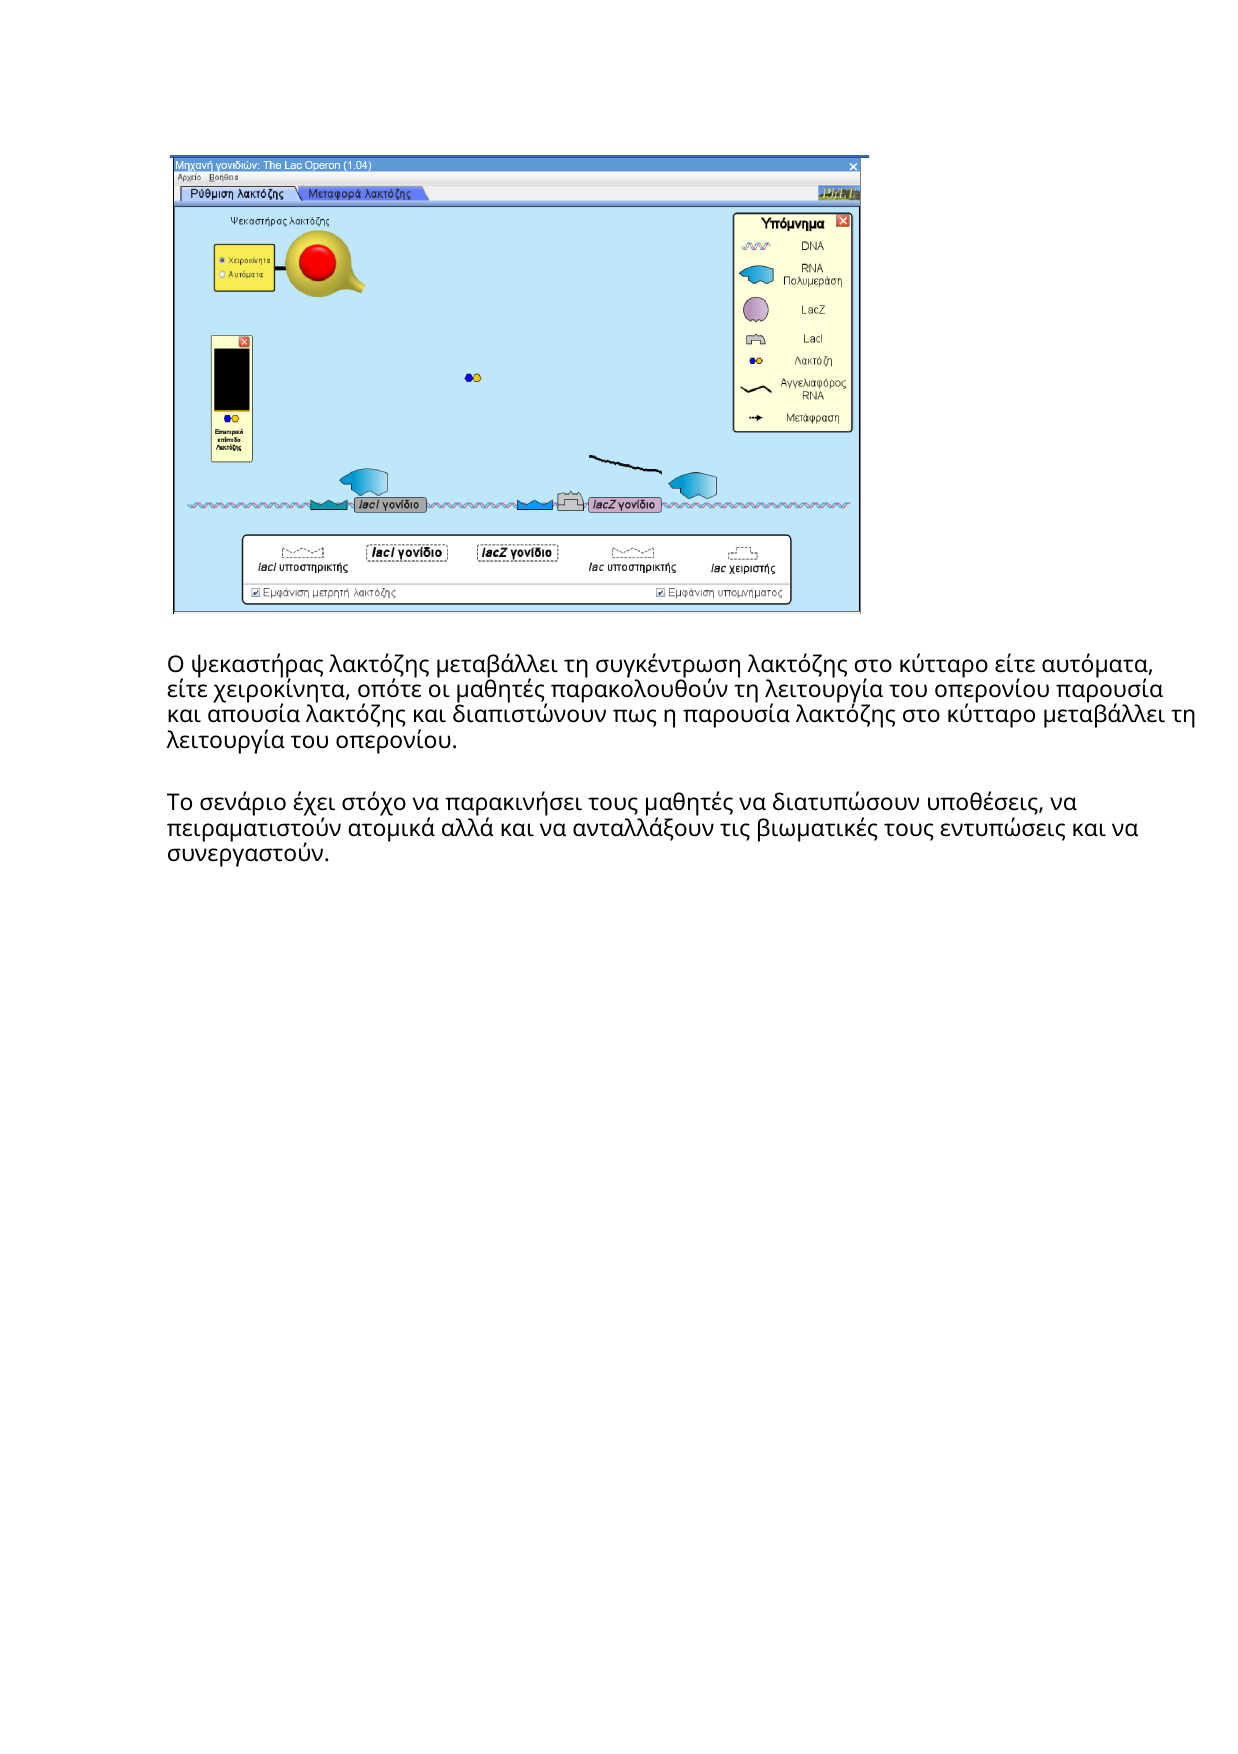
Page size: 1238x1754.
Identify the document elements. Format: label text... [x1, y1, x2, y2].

text Το σενάριο έχει στόχο να παρακινήσει τους μαθητές να διατυπώσουν υποθέσεις, να πειραματιστούν ατομικά αλλά και να ανταλλάξουν τις βιωματικές τους εντυπώσεις και να συνεργαστούν. [167, 786, 1197, 868]
picture [169, 155, 870, 614]
text Ο ψεκαστήρας λακτόζης μεταβάλλει τη συγκέντρωση λακτόζης στο κύτταρο είτε αυτόματα, είτε χειροκίνητα, οπότε οι μαθητές παρακολουθούν τη λειτουργία του οπερονίου παρουσία και απουσία λακτόζης και διαπιστώνουν πως η παρουσία λακτόζης στο κύτταρο μεταβάλλει τη λειτουργία του οπερονίου. [167, 648, 1197, 755]
